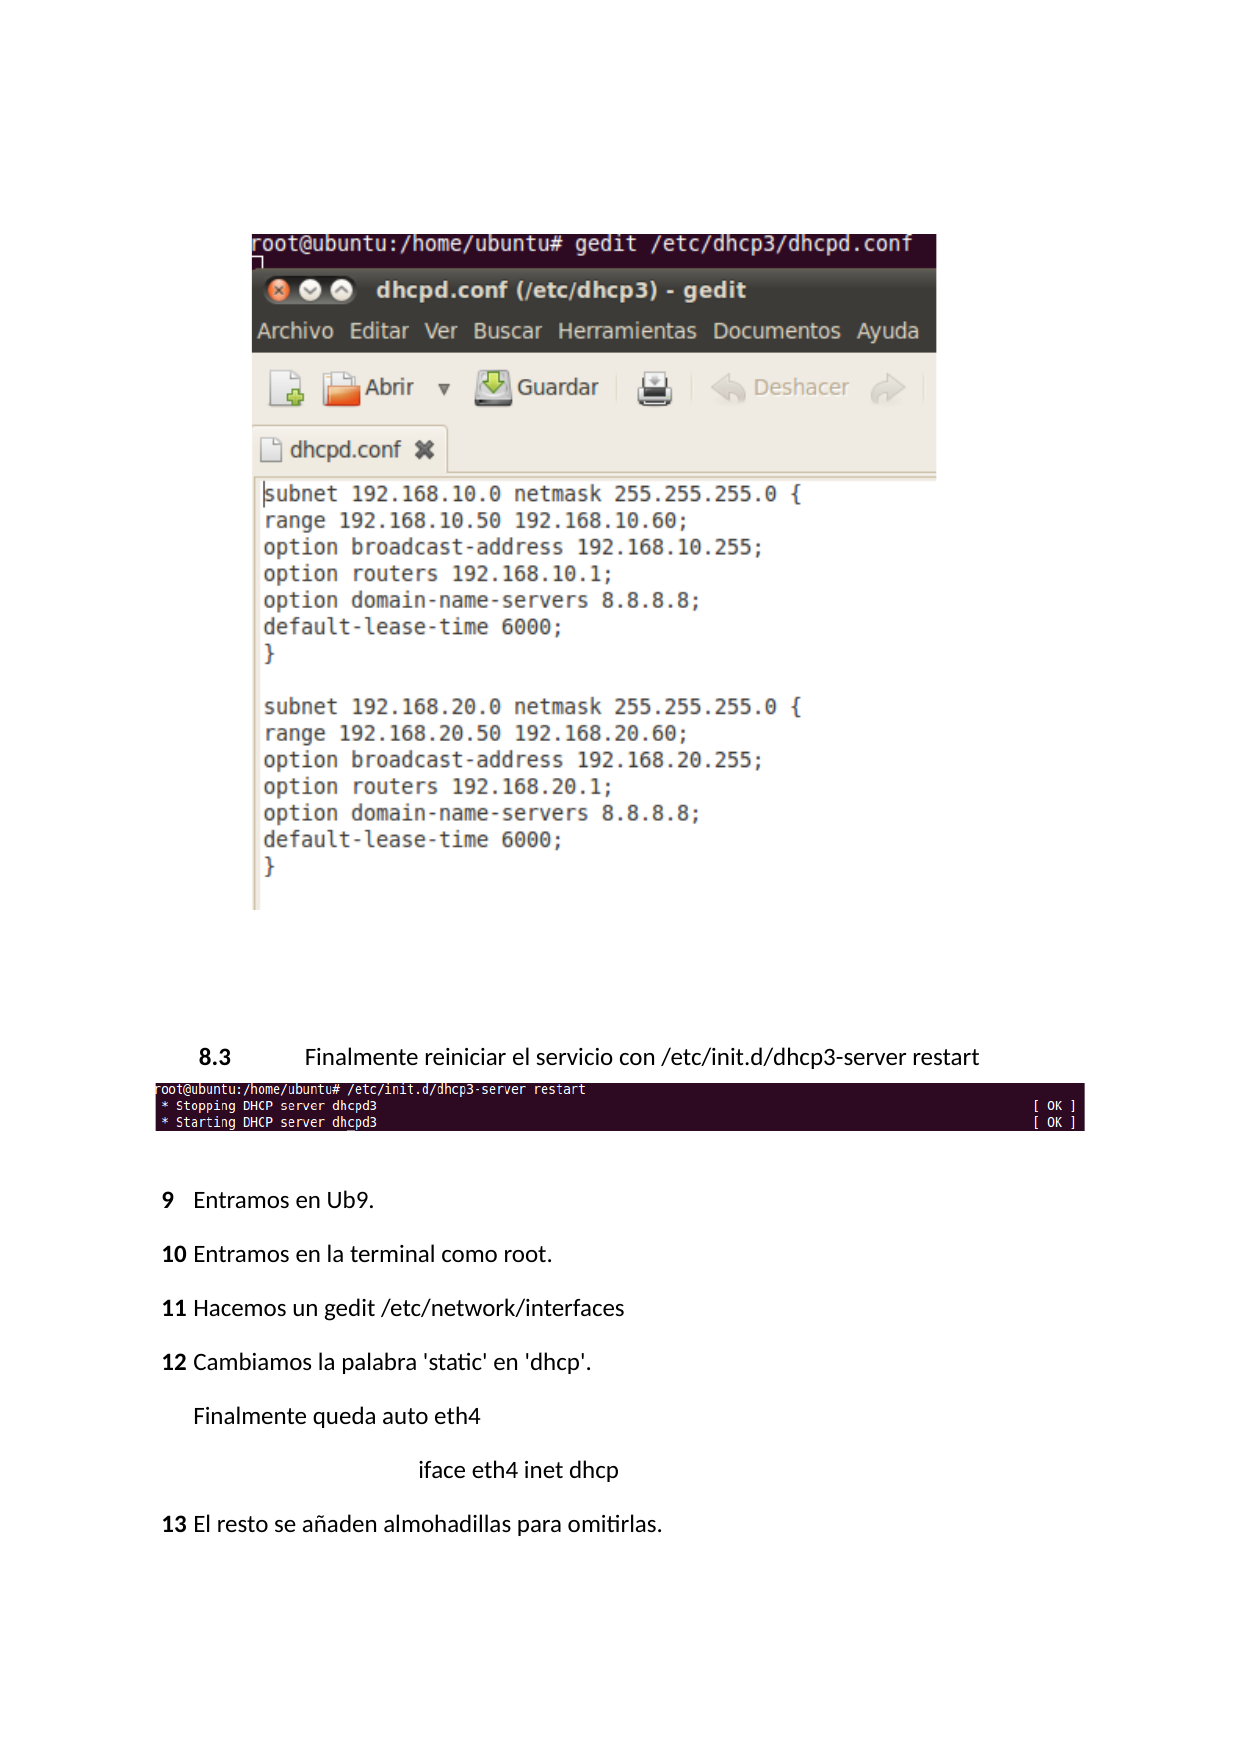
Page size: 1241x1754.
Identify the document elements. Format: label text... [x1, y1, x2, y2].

list El resto se añaden almohadillas para omitirlas. [156, 1508, 1122, 1539]
list Cambiamos la palabra 'static' en 'dhcp'. [156, 1346, 1122, 1377]
list Entramos en la terminal como root. [156, 1238, 1122, 1269]
list Hacemos un gedit /etc/network/interfaces [156, 1292, 1122, 1323]
list Finalmente queda auto eth4 [156, 1400, 1122, 1431]
picture [155, 1083, 1085, 1131]
list Entramos en Ub9. [156, 1184, 1122, 1215]
list iface eth4 inet dhcp [381, 1454, 1122, 1485]
list Finalmente reiniciar el servicio con /etc/init.d/dhcp3-server restart [193, 1041, 1122, 1072]
picture [251, 234, 937, 910]
